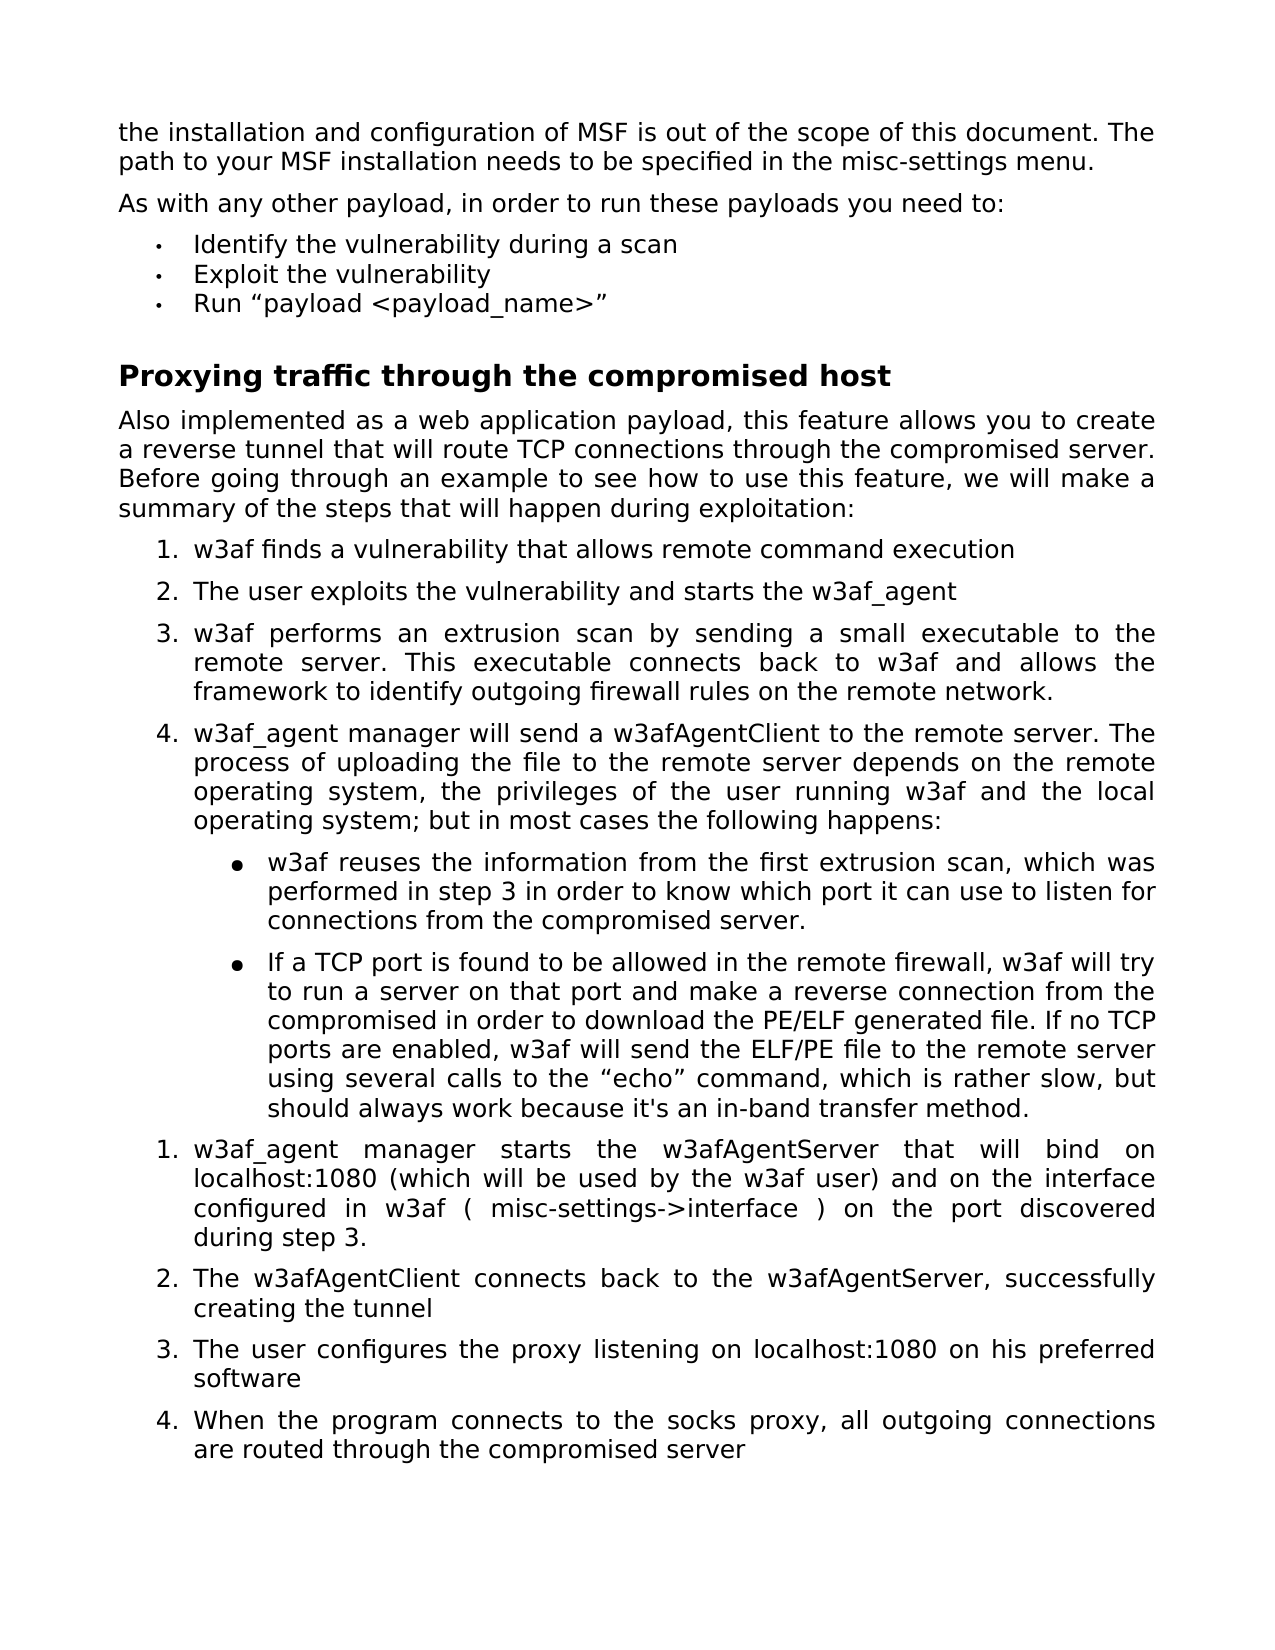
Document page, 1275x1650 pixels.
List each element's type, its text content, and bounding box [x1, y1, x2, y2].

list Run “payload <payload_name>” [156, 289, 1157, 318]
list w3af performs an extrusion scan by sending a small executable to the remote server. This executable connects back to w3af and allows the framework to identify outgoing firewall rules on the remote network. [156, 619, 1157, 706]
list The user configures the proxy listening on localhost:1080 on his preferred software [156, 1335, 1157, 1394]
list w3af_agent manager starts the w3afAgentServer that will bind on localhost:1080 (which will be used by the w3af user) and on the interface configured in w3af ( misc-settings->interface ) on the port discovered during step 3. [156, 1135, 1157, 1252]
list w3af reuses the information from the first extrusion scan, which was performed in step 3 in order to know which port it can use to listen for connections from the compromised server. [229, 848, 1157, 935]
list w3af finds a vulnerability that allows remote command execution [156, 535, 1157, 564]
list When the program connects to the socks proxy, all outgoing connections are routed through the compromised server [156, 1406, 1157, 1464]
list As with any other payload, in order to run these payloads you need to: [118, 189, 1157, 218]
list If a TCP port is found to be allowed in the remote firewall, w3af will try to run a server on that port and make a reverse connection from the compromised in order to download the PE/ELF generated file. If no TCP ports are enabled, w3af will send the ELF/PE file to the remote server using several calls to the “echo” command, which is rather slow, but should always work because it's an in-band transfer method. [229, 948, 1157, 1123]
list The user exploits the vulnerability and starts the w3af_agent [156, 577, 1157, 606]
list Exploit the vulnerability [156, 260, 1157, 289]
list w3af_agent manager will send a w3afAgentClient to the remote server. The process of uploading the file to the remote server depends on the remote operating system, the privileges of the user running w3af and the local operating system; but in most cases the following happens: [156, 719, 1157, 835]
subtitle Proxying traffic through the compromised host [118, 360, 1157, 394]
list The w3afAgentClient connects back to the w3afAgentServer, successfully creating the tunnel [156, 1264, 1157, 1323]
text Also implemented as a web application payload, this feature allows you to create a reverse tunnel that will route TCP connections through the compromised server. Before going through an example to see how to use this feature, we will make a summary of the steps that will happen during exploitation: [118, 406, 1157, 523]
list the installation and configuration of MSF is out of the scope of this document. The path to your MSF installation needs to be specified in the misc-settings menu. [118, 118, 1157, 176]
